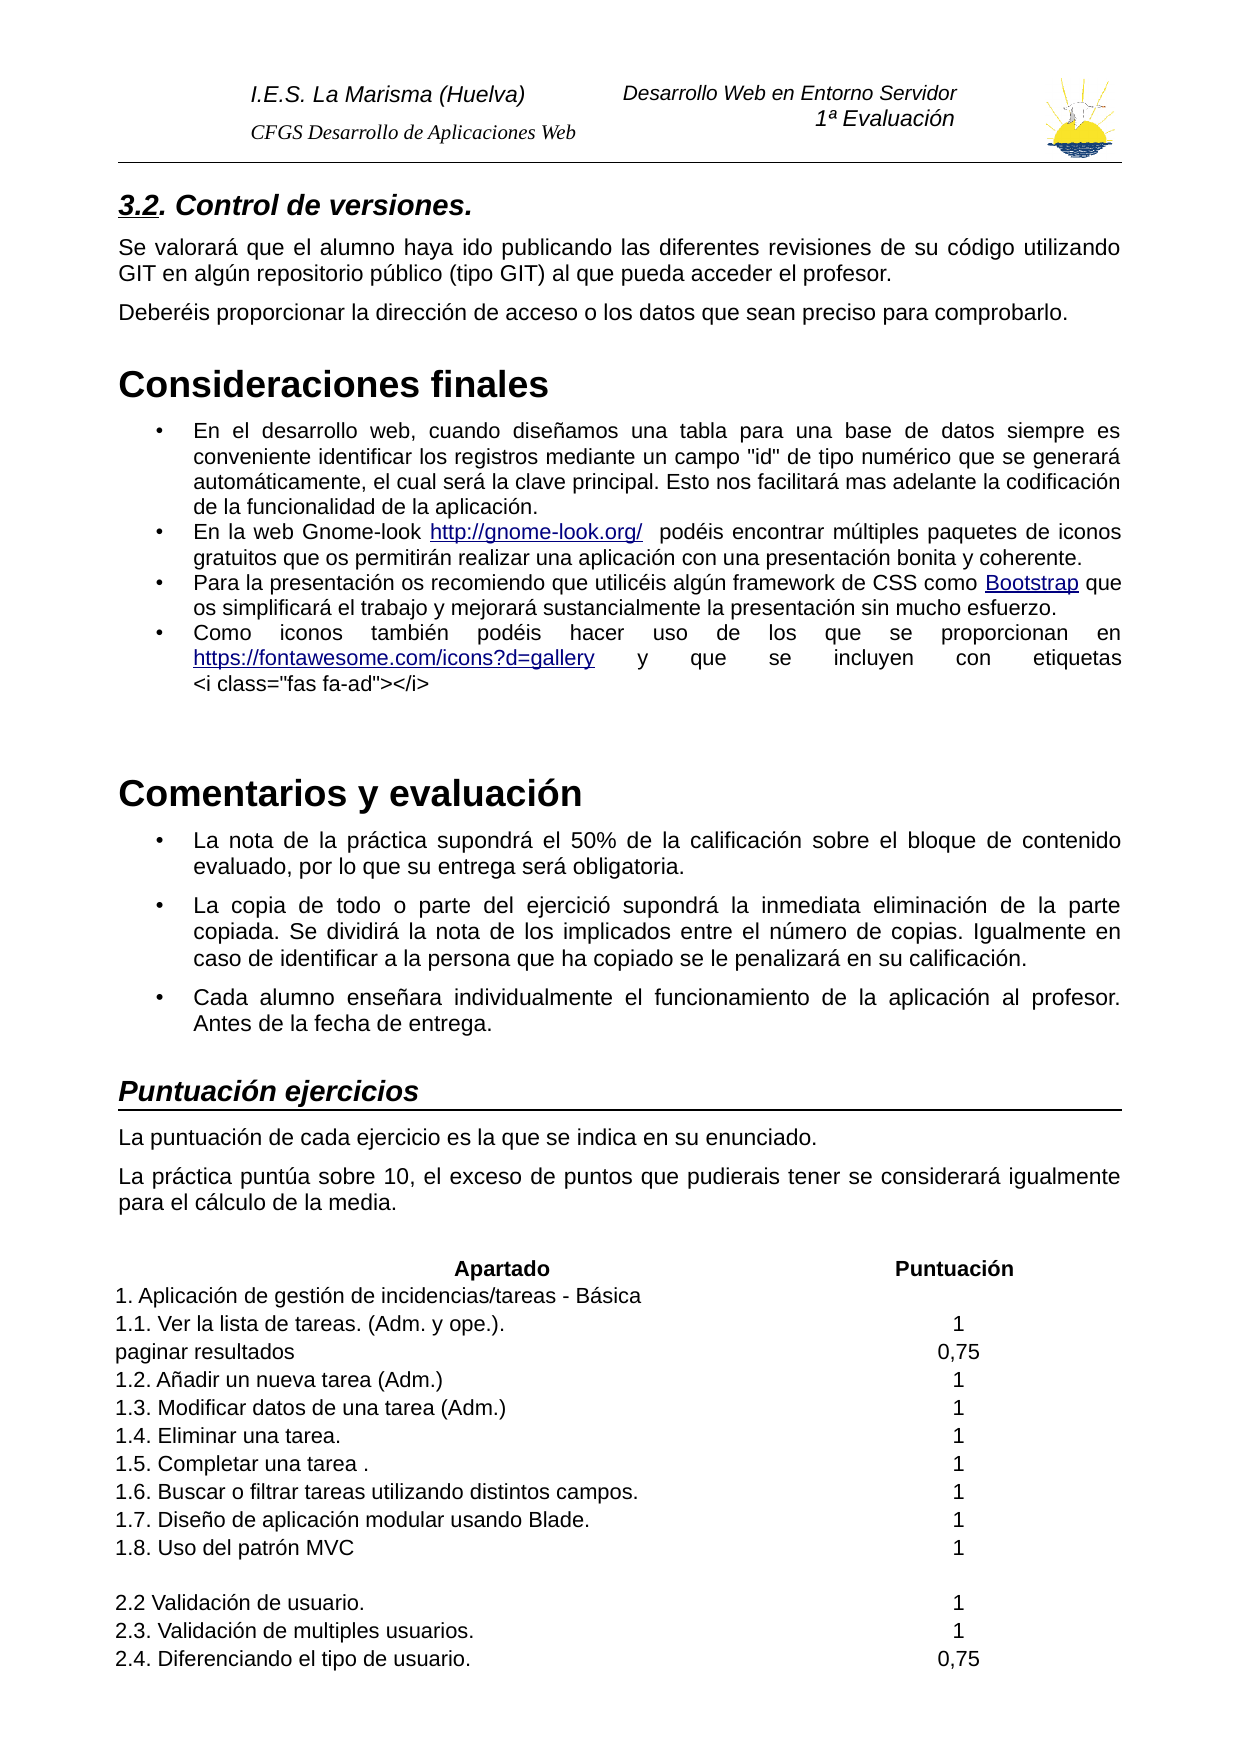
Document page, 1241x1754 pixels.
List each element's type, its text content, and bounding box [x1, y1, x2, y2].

table_cell [112, 1560, 892, 1587]
list Como iconos también podéis hacer uso de los que se proporcionan en https://fontawesome.com/icons?d=gallery y que se incluyen con etiquetas <i class="fas fa-ad"></i> [156, 620, 1122, 696]
table_cell 1.1. Ver la lista de tareas. (Adm. y ope.). [112, 1309, 892, 1337]
table_cell 1 [892, 1309, 1025, 1337]
table_cell [892, 1281, 1025, 1309]
table_cell 1.2. Añadir un nueva tarea (Adm.) [112, 1365, 892, 1392]
table_cell 1.5. Completar una tarea . [112, 1448, 892, 1476]
table_cell 2.3. Validación de multiples usuarios. [112, 1615, 892, 1643]
table_cell [892, 1560, 1025, 1587]
table_header Apartado [112, 1228, 892, 1281]
text Se valorará que el alumno haya ido publicando las diferentes revisiones de su código utilizando GIT en algún repositorio público (tipo GIT) al que pueda acceder el profesor. [118, 234, 1122, 286]
table_cell 1 [892, 1448, 1025, 1476]
text La puntuación de cada ejercicio es la que se indica en su enunciado. [118, 1124, 1122, 1150]
table_cell 1 [892, 1476, 1025, 1504]
table_cell 1.7. Diseño de aplicación modular usando Blade. [112, 1504, 892, 1532]
subtitle Puntuación ejercicios [118, 1074, 1122, 1109]
list Para la presentación os recomiendo que utilicéis algún framework de CSS como Bootstrap que os simplificará el trabajo y mejorará sustancialmente la presentación sin mucho esfuerzo. [156, 569, 1122, 620]
subtitle 3.2. Control de versiones. [118, 188, 1122, 221]
table_cell 1.3. Modificar datos de una tarea (Adm.) [112, 1393, 892, 1420]
table_cell 1.4. Eliminar una tarea. [112, 1420, 892, 1448]
table_cell 1 [892, 1393, 1025, 1420]
table_cell 2.4. Diferenciando el tipo de usuario. [112, 1643, 892, 1671]
table_cell 1 [892, 1365, 1025, 1392]
table_header Puntuación [892, 1228, 1025, 1281]
table_cell 1 [892, 1504, 1025, 1532]
table_cell paginar resultados [112, 1337, 892, 1364]
list La copia de todo o parte del ejercició supondrá la inmediata eliminación de la parte copiada. Se dividirá la nota de los implicados entre el número de copias. Igualmente en caso de identificar a la persona que ha copiado se le penalizará en su calificación. [156, 892, 1122, 971]
list En la web Gnome-look http://gnome-look.org/ podéis encontrar múltiples paquetes de iconos gratuitos que os permitirán realizar una aplicación con una presentación bonita y coherente. [156, 519, 1122, 569]
list Cada alumno enseñara individualmente el funcionamiento de la aplicación al profesor. Antes de la fecha de entrega. [156, 983, 1122, 1036]
list La nota de la práctica supondrá el 50% de la calificación sobre el bloque de contenido evaluado, por lo que su entrega será obligatoria. [156, 827, 1122, 879]
text Deberéis proporcionar la dirección de acceso o los datos que sean preciso para comprobarlo. [118, 299, 1122, 325]
subtitle Consideraciones finales [118, 363, 1122, 406]
table_cell 0,75 [892, 1337, 1025, 1364]
table_cell 1 [892, 1420, 1025, 1448]
table_cell 2.2 Validación de usuario. [112, 1588, 892, 1615]
text La práctica puntúa sobre 10, el exceso de puntos que pudierais tener se considerará igualmente para el cálculo de la media. [118, 1163, 1122, 1215]
list En el desarrollo web, cuando diseñamos una tabla para una base de datos siempre es conveniente identificar los registros mediante un campo "id" de tipo numérico que se generará automáticamente, el cual será la clave principal. Esto nos facilitará mas adelante la codificación de la funcionalidad de la aplicación. [156, 418, 1122, 519]
table_cell 1. Aplicación de gestión de incidencias/tareas - Básica [112, 1281, 892, 1309]
table_cell 1.6. Buscar o filtrar tareas utilizando distintos campos. [112, 1476, 892, 1504]
table_cell 1 [892, 1532, 1025, 1560]
table_cell 1 [892, 1615, 1025, 1643]
table_cell 1 [892, 1588, 1025, 1615]
subtitle Comentarios y evaluación [118, 771, 1122, 814]
table_cell 0,75 [892, 1643, 1025, 1671]
table_cell 1.8. Uso del patrón MVC [112, 1532, 892, 1560]
